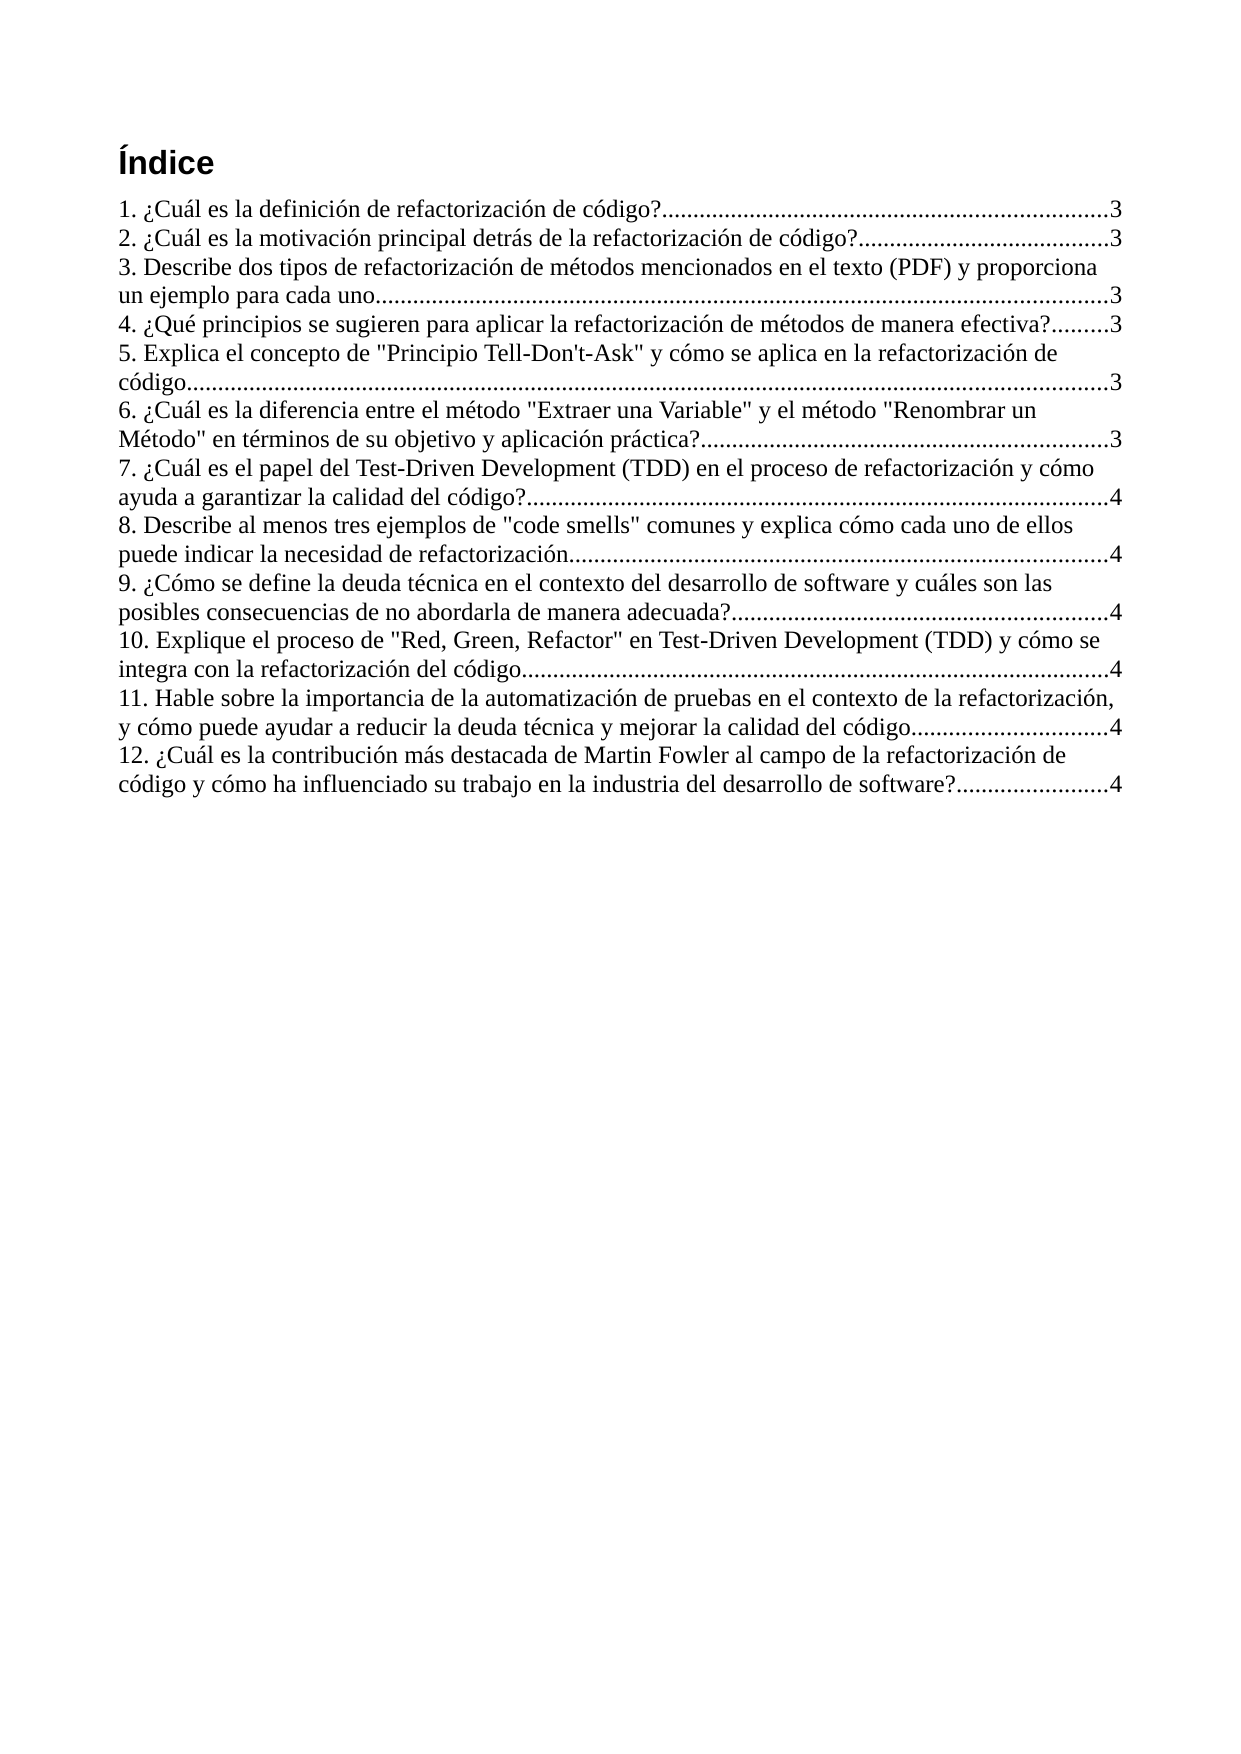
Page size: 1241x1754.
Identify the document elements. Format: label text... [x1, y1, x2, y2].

text 11. Hable sobre la importancia de la automatización de pruebas en el contexto de la refactorización, y cómo puede ayudar a reducir la deuda técnica y mejorar la calidad del código. 4 [118, 683, 1122, 740]
text 10. Explique el proceso de "Red, Green, Refactor" en Test-Driven Development (TDD) y cómo se integra con la refactorización del código. 4 [118, 625, 1122, 683]
text 1. ¿Cuál es la definición de refactorización de código? 3 [118, 194, 1122, 223]
text 12. ¿Cuál es la contribución más destacada de Martin Fowler al campo de la refactorización de código y cómo ha influenciado su trabajo en la industria del desarrollo de software? 4 [118, 740, 1122, 798]
text 3. Describe dos tipos de refactorización de métodos mencionados en el texto (PDF) y proporciona un ejemplo para cada uno. 3 [118, 252, 1122, 309]
text 5. Explica el concepto de "Principio Tell-Don't-Ask" y cómo se aplica en la refactorización de código. 3 [118, 338, 1122, 395]
text 4. ¿Qué principios se sugieren para aplicar la refactorización de métodos de manera efectiva? 3 [118, 309, 1122, 338]
text 8. Describe al menos tres ejemplos de "code smells" comunes y explica cómo cada uno de ellos puede indicar la necesidad de refactorización. 4 [118, 510, 1122, 568]
subtitle Índice [118, 143, 1122, 182]
text 6. ¿Cuál es la diferencia entre el método "Extraer una Variable" y el método "Renombrar un Método" en términos de su objetivo y aplicación práctica? 3 [118, 395, 1122, 453]
text 7. ¿Cuál es el papel del Test-Driven Development (TDD) en el proceso de refactorización y cómo ayuda a garantizar la calidad del código? 4 [118, 453, 1122, 510]
text 2. ¿Cuál es la motivación principal detrás de la refactorización de código? 3 [118, 223, 1122, 252]
text 9. ¿Cómo se define la deuda técnica en el contexto del desarrollo de software y cuáles son las posibles consecuencias de no abordarla de manera adecuada? 4 [118, 568, 1122, 625]
